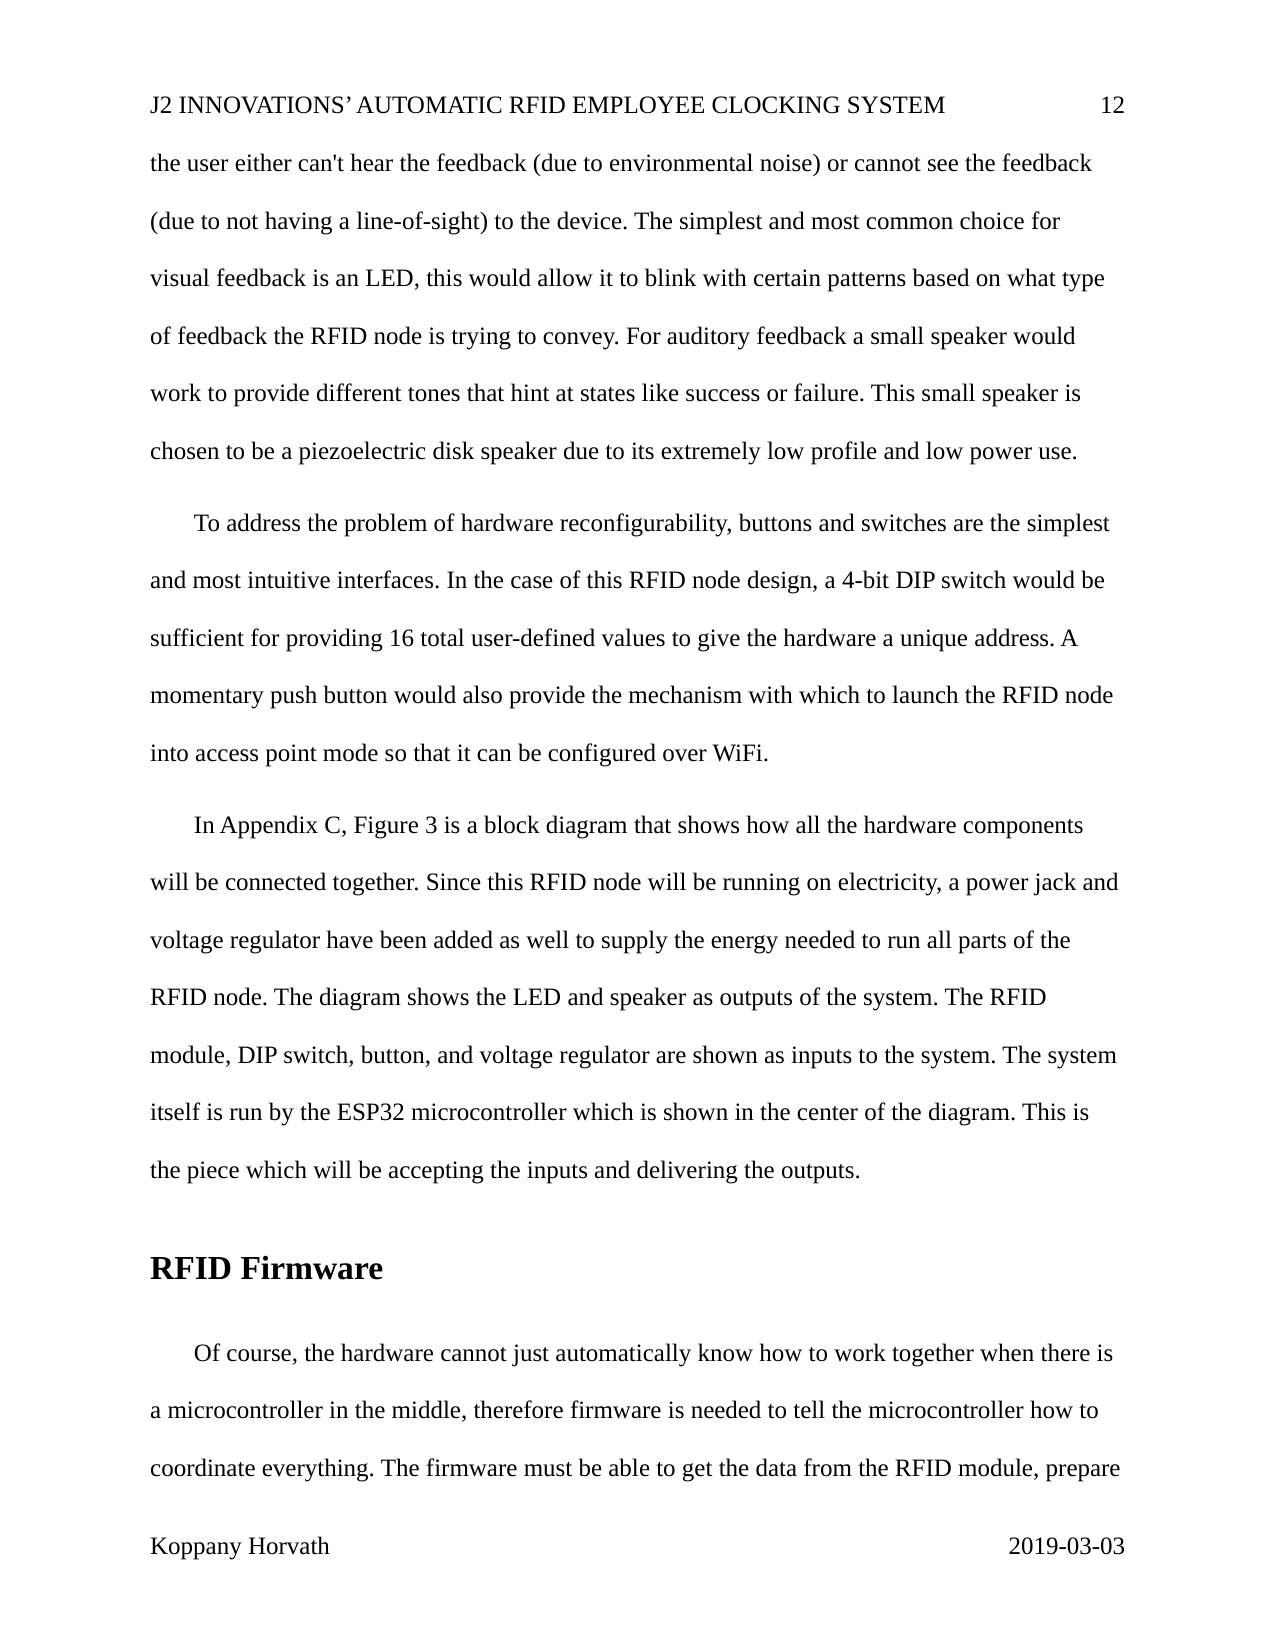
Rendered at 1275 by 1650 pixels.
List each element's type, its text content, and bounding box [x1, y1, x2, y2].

subtitle RFID Firmware [150, 1248, 1125, 1286]
text the user either can't hear the feedback (due to environmental noise) or cannot see the feedback (due to not having a line-of-sight) to the device. The simplest and most common choice for visual feedback is an LED, this would allow it to blink with certain patterns based on what type of feedback the RFID node is trying to convey. For auditory feedback a small speaker would work to provide different tones that hint at states like success or failure. This small speaker is chosen to be a piezoelectric disk speaker due to its extremely low profile and low power use. [150, 148, 1125, 464]
text Of course, the hardware cannot just automatically know how to work together when there is a microcontroller in the middle, therefore firmware is needed to tell the microcontroller how to coordinate everything. The firmware must be able to get the data from the RFID module, prepare [150, 1338, 1125, 1481]
text To address the problem of hardware reconfigurability, buttons and switches are the simplest and most intuitive interfaces. In the case of this RFID node design, a 4-bit DIP switch would be sufficient for providing 16 total user-defined values to give the hardware a unique address. A momentary push button would also provide the mechanism with which to launch the RFID node into access point mode so that it can be configured over WiFi. [150, 508, 1125, 767]
text In Appendix C, Figure 3 is a block diagram that shows how all the hardware components will be connected together. Since this RFID node will be running on electricity, a power jack and voltage regulator have been added as well to supply the energy needed to run all parts of the RFID node. The diagram shows the LED and speaker as outputs of the system. The RFID module, DIP switch, button, and voltage regulator are shown as inputs to the system. The system itself is run by the ESP32 microcontroller which is shown in the center of the diagram. This is the piece which will be accepting the inputs and delivering the outputs. [150, 810, 1125, 1184]
